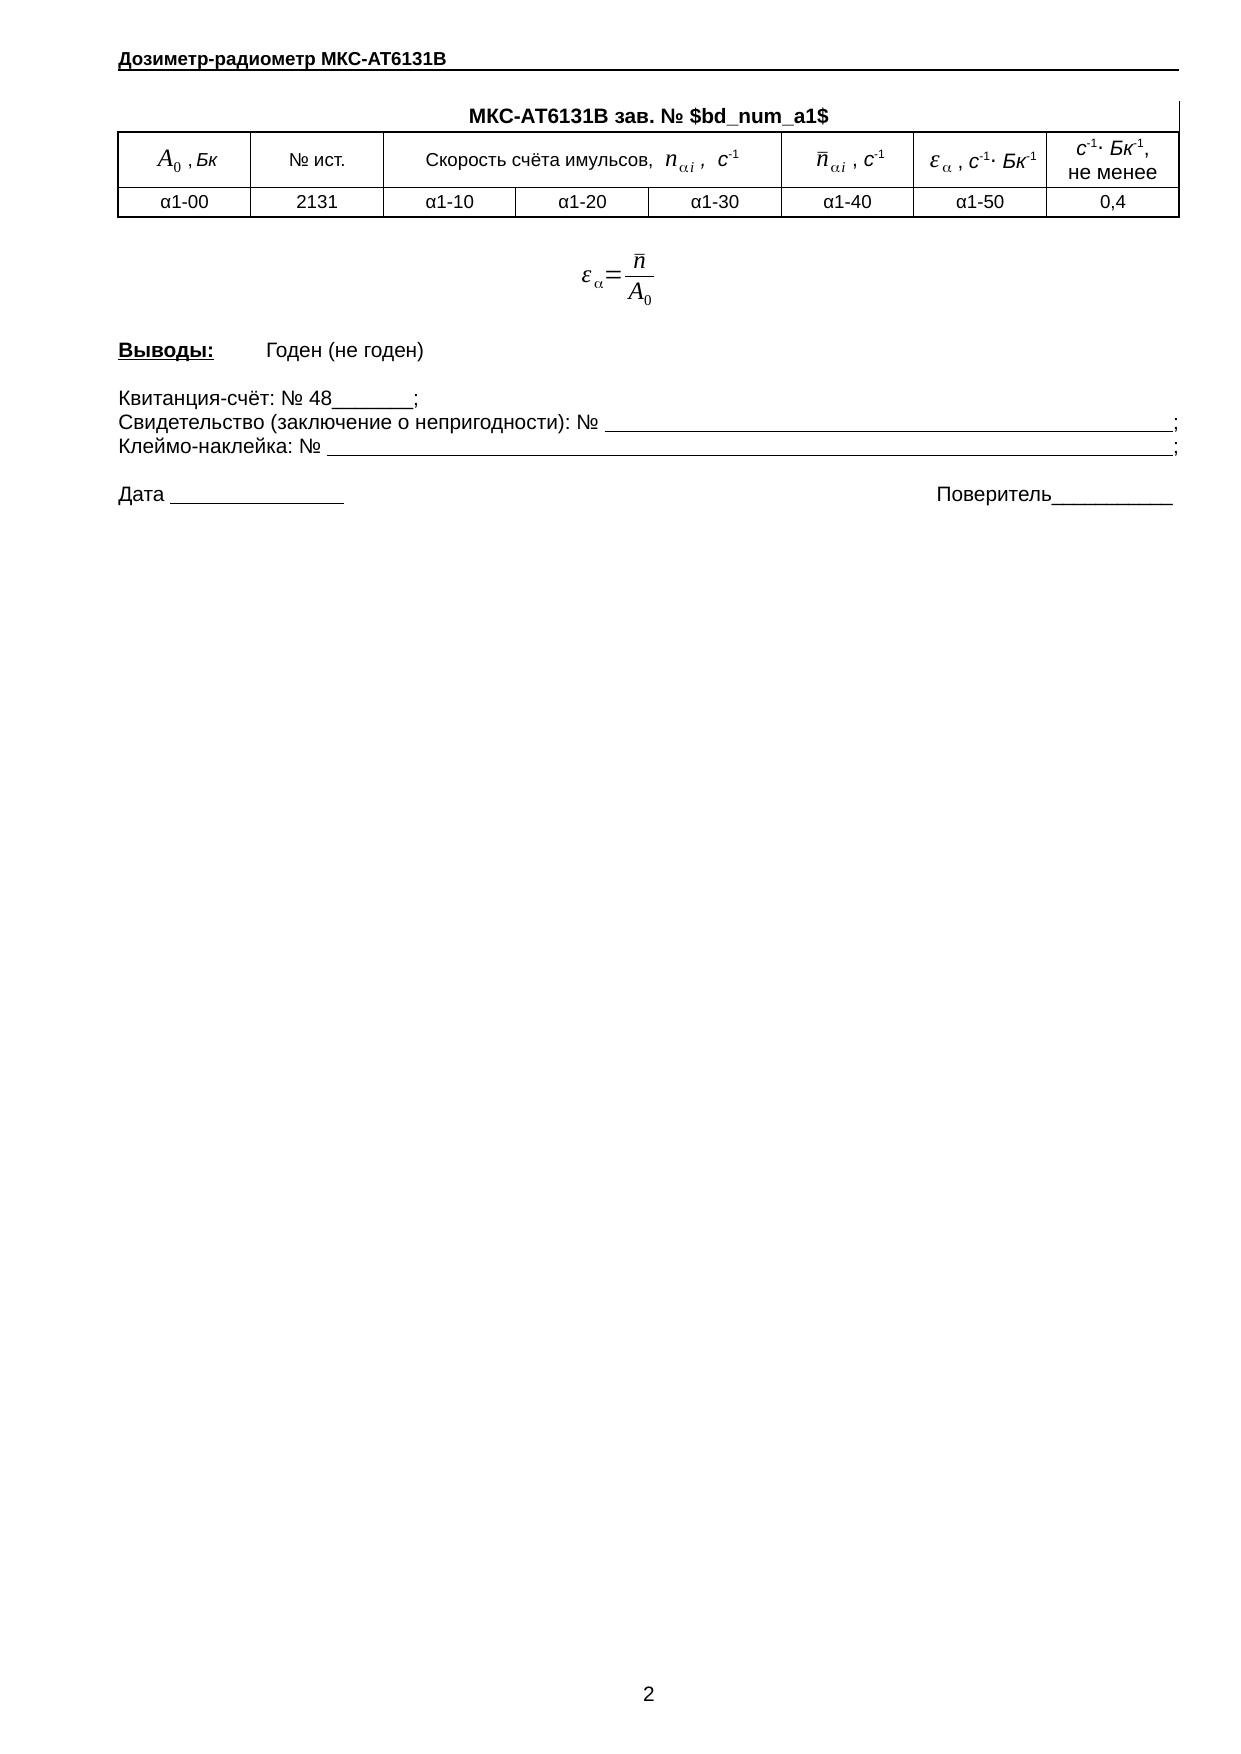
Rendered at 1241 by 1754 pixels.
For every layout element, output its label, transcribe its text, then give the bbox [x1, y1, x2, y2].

table_cell α1-40 [782, 188, 913, 216]
table_cell Скорость счёта имульсов, , c-1 [384, 133, 781, 187]
table_header МКС-АТ6131B зав. № $bd_num_a1$ [118, 101, 1179, 131]
text Дата Поверитель [118, 482, 1179, 506]
table_cell 2131 [251, 188, 383, 216]
text Клеймо-наклейка: № ; [118, 434, 1179, 458]
table_cell , Бк [119, 133, 250, 187]
text Свидетельство (заключение о непригодности): № ; [118, 410, 1179, 434]
table_cell α1-10 [384, 188, 515, 216]
table_cell , c-1⋅ Бк-1 [914, 133, 1046, 187]
table_cell , c-1 [782, 133, 913, 187]
table_cell α1-30 [649, 188, 781, 216]
table_cell α1-20 [516, 188, 648, 216]
table_cell 0,4 [1047, 188, 1178, 216]
table_cell α1-50 [914, 188, 1046, 216]
text Квитанция-счёт: № 48_______; [118, 386, 1179, 410]
table_cell № ист. [251, 133, 383, 187]
table_cell α1-00 [119, 188, 250, 216]
table_cell c-1⋅ Бк-1, не менее [1047, 133, 1178, 187]
text Выводы: Годен (не годен) [118, 338, 1179, 362]
